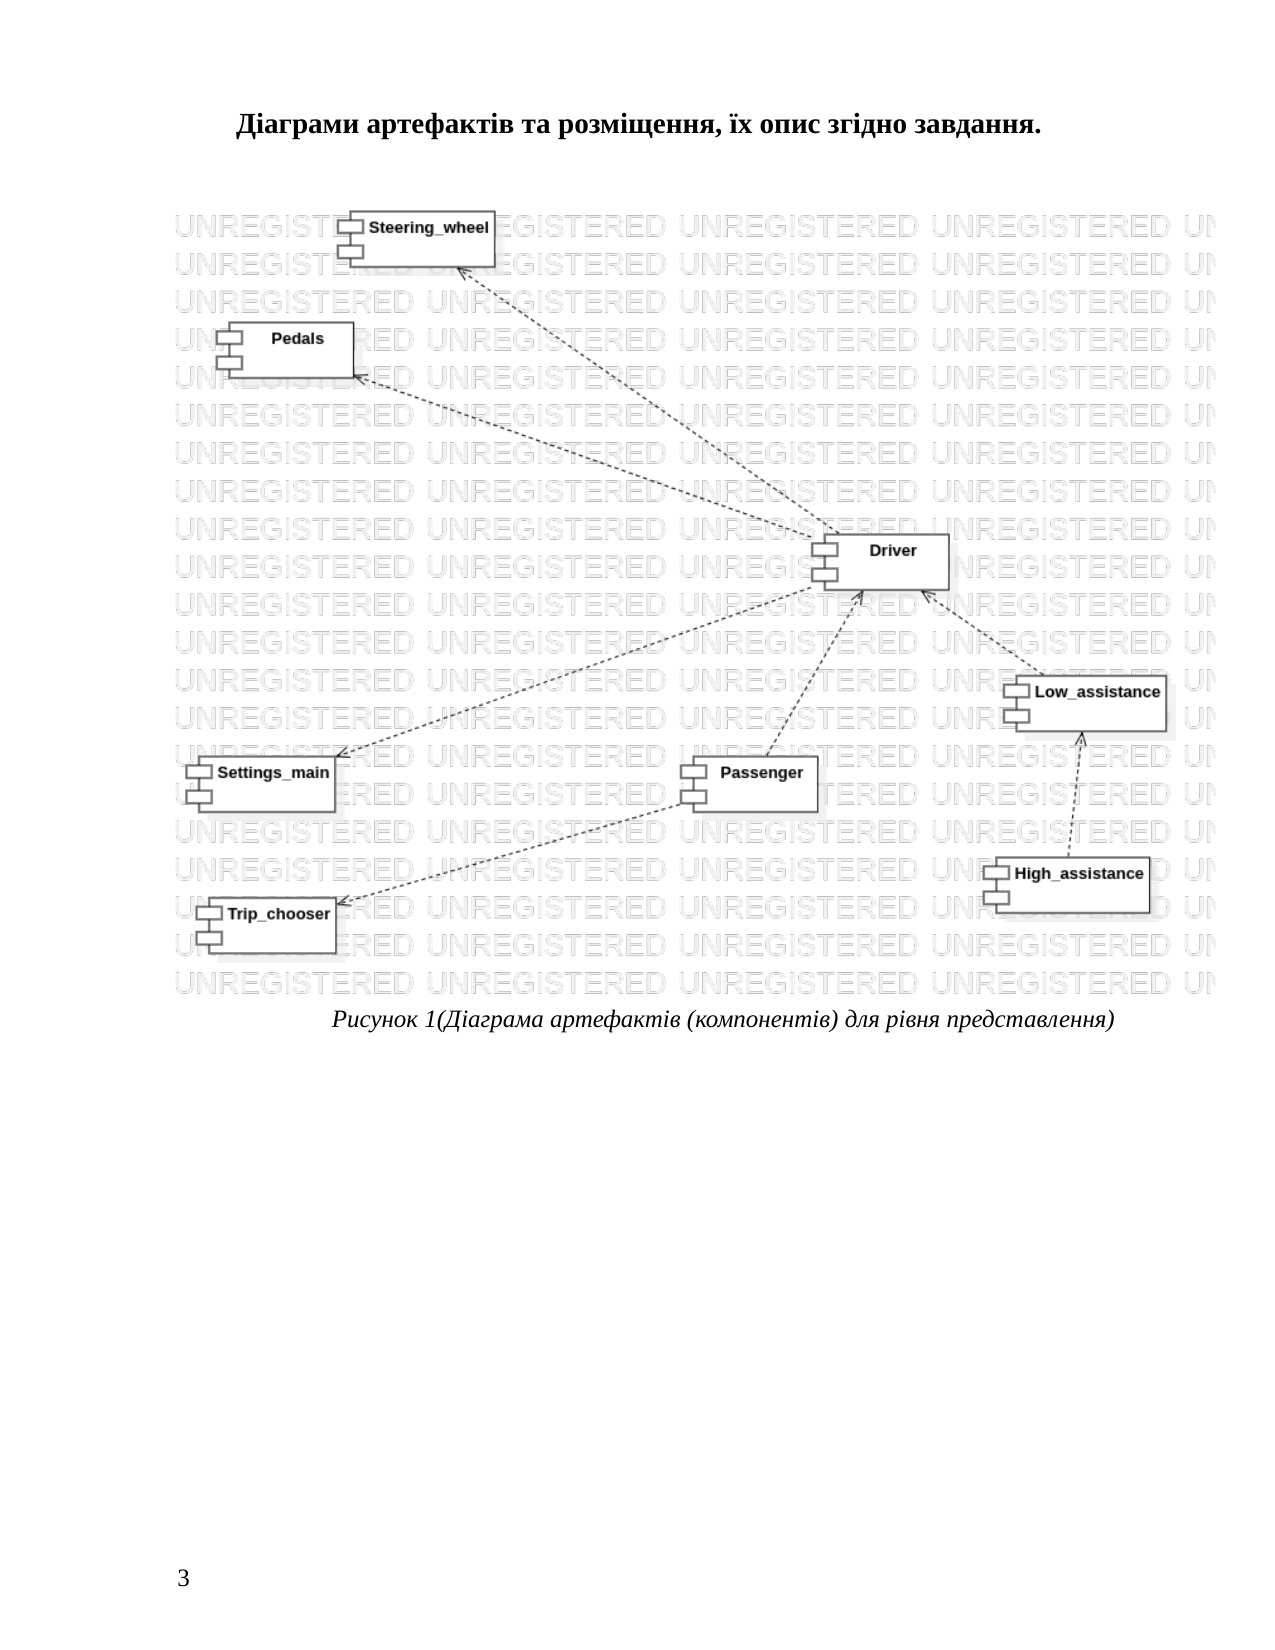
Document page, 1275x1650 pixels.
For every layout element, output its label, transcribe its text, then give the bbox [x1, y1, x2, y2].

list Діаграми артефактів та розміщення, їх опис згідно завдання. [118, 106, 1159, 140]
picture [174, 199, 1216, 1004]
text Рисунок 1(Діаграма артефактів (компонентів) для рівня представлення) [175, 1004, 1216, 1032]
